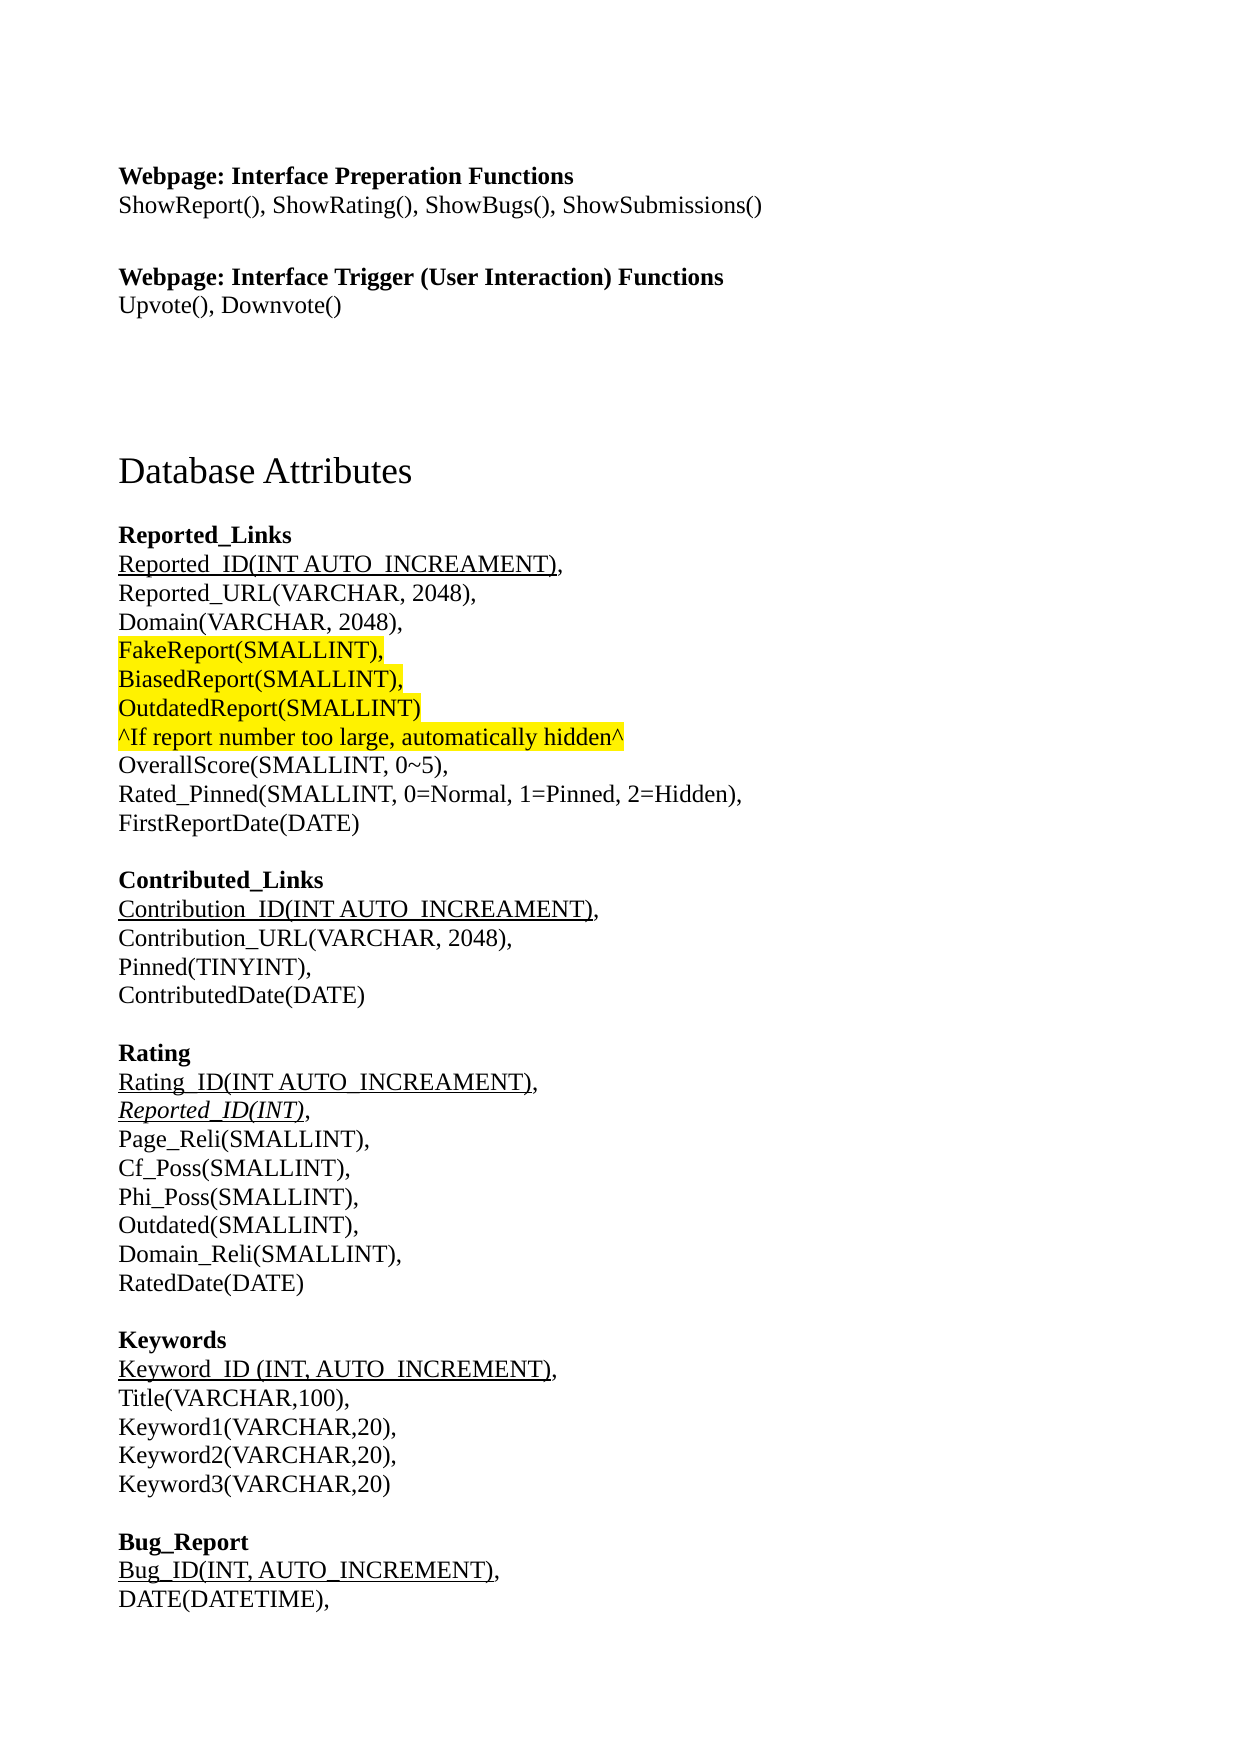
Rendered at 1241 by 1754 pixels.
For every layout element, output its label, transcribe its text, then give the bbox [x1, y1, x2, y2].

text Pinned(TINYINT), [118, 952, 1122, 981]
text Webpage: Interface Preperation Functions [118, 161, 1122, 190]
text Keyword2(VARCHAR,20), [118, 1441, 1122, 1469]
text BiasedReport(SMALLINT), [118, 664, 1122, 693]
text OutdatedReport(SMALLINT) [118, 693, 1122, 722]
text Cf_Poss(SMALLINT), [118, 1153, 1122, 1182]
text Rated_Pinned(SMALLINT, 0=Normal, 1=Pinned, 2=Hidden), [118, 779, 1122, 808]
text Contribution_ID(INT AUTO_INCREAMENT), [118, 894, 1122, 923]
text Rating [118, 1038, 1122, 1067]
text Reported_Links [118, 521, 1122, 549]
text Database Attributes [118, 449, 1122, 492]
text ContributedDate(DATE) [118, 981, 1122, 1009]
text Keyword3(VARCHAR,20) [118, 1469, 1122, 1498]
text Keyword1(VARCHAR,20), [118, 1412, 1122, 1441]
text Keyword_ID (INT, AUTO_INCREMENT), [118, 1354, 1122, 1383]
text OverallScore(SMALLINT, 0~5), [118, 751, 1122, 779]
text Upvote(), Downvote() [118, 291, 1122, 319]
text Reported_ID(INT AUTO_INCREAMENT), [118, 549, 1122, 578]
text Keywords [118, 1326, 1122, 1354]
text Bug_Report [118, 1527, 1122, 1556]
text Contribution_URL(VARCHAR, 2048), [118, 923, 1122, 952]
text Rating_ID(INT AUTO_INCREAMENT), [118, 1067, 1122, 1096]
text Domain_Reli(SMALLINT), [118, 1239, 1122, 1268]
text FirstReportDate(DATE) [118, 808, 1122, 837]
text ^If report number too large, automatically hidden^ [118, 722, 1122, 751]
text Domain(VARCHAR, 2048), [118, 607, 1122, 636]
text Webpage: Interface Trigger (User Interaction) Functions [118, 262, 1122, 291]
text Page_Reli(SMALLINT), [118, 1124, 1122, 1153]
text ShowReport(), ShowRating(), ShowBugs(), ShowSubmissions() [118, 190, 1122, 219]
text Reported_URL(VARCHAR, 2048), [118, 578, 1122, 607]
text Reported_ID(INT), [118, 1096, 1122, 1124]
text DATE(DATETIME), [118, 1584, 1122, 1613]
text RatedDate(DATE) [118, 1268, 1122, 1297]
text FakeReport(SMALLINT), [118, 636, 1122, 664]
text Contributed_Links [118, 866, 1122, 894]
text Bug_ID(INT, AUTO_INCREMENT), [118, 1556, 1122, 1584]
text Phi_Poss(SMALLINT), [118, 1182, 1122, 1211]
text Title(VARCHAR,100), [118, 1383, 1122, 1412]
text Outdated(SMALLINT), [118, 1211, 1122, 1239]
